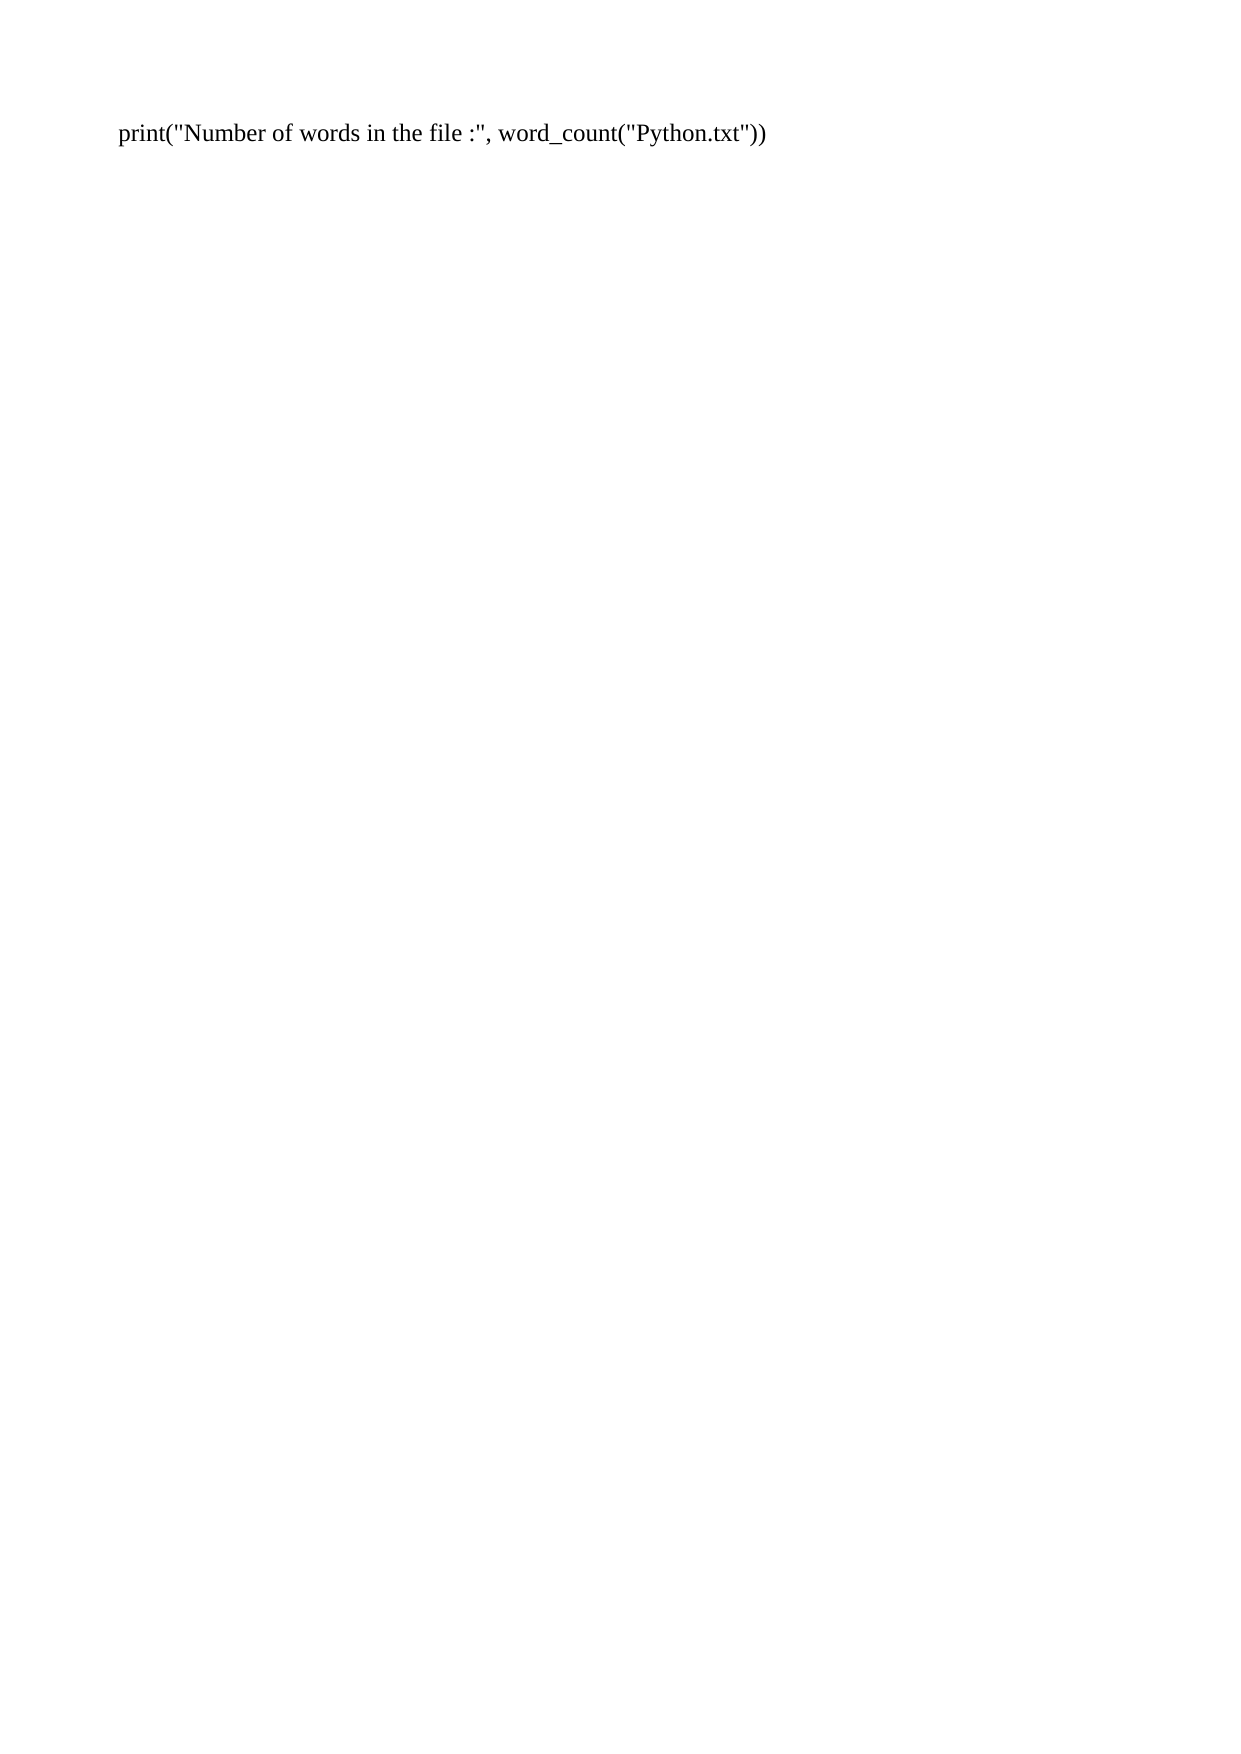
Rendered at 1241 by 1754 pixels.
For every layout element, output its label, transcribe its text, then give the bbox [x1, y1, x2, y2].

text print("Number of words in the file :", word_count("Python.txt")) [118, 118, 1122, 147]
